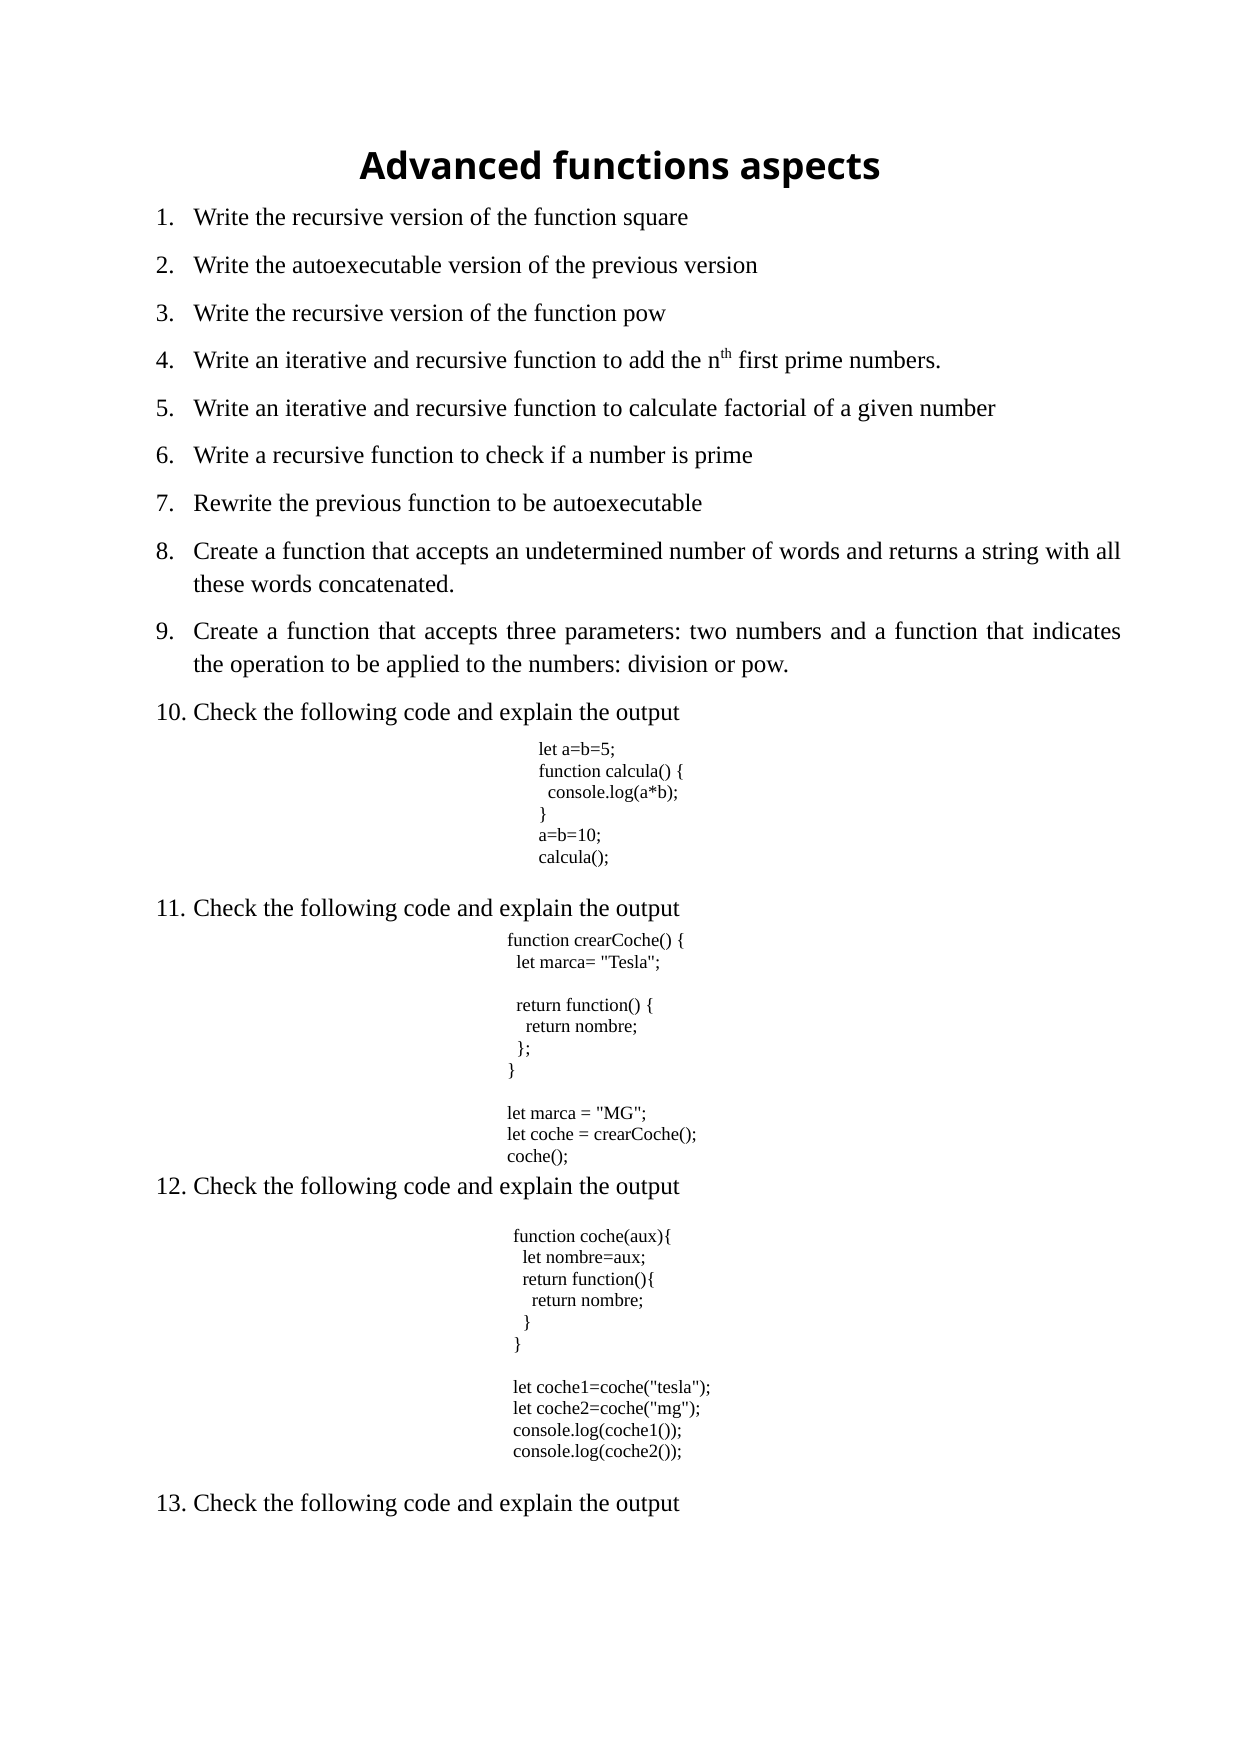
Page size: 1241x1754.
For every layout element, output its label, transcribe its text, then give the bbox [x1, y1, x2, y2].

subtitle Advanced functions aspects [118, 139, 1122, 190]
list Write the recursive version of the function square [156, 202, 1122, 231]
list Check the following code and explain the output [156, 697, 1122, 726]
list Create a function that accepts an undetermined number of words and returns a string with all these words concatenated. [156, 536, 1122, 597]
list Write a recursive function to check if a number is prime [156, 441, 1122, 469]
list Write the recursive version of the function pow [156, 298, 1122, 326]
list Write the autoexecutable version of the previous version [156, 250, 1122, 279]
list Rewrite the previous function to be autoexecutable [156, 488, 1122, 517]
list Create a function that accepts three parameters: two numbers and a function that indicates the operation to be applied to the numbers: division or pow. [156, 616, 1122, 678]
list Check the following code and explain the output [156, 744, 1122, 922]
list Check the following code and explain the output [156, 1218, 1122, 1517]
list Write an iterative and recursive function to calculate factorial of a given number [156, 393, 1122, 422]
list Write an iterative and recursive function to add the nth first prime numbers. [156, 345, 1122, 374]
list Check the following code and explain the output [156, 941, 1122, 1199]
